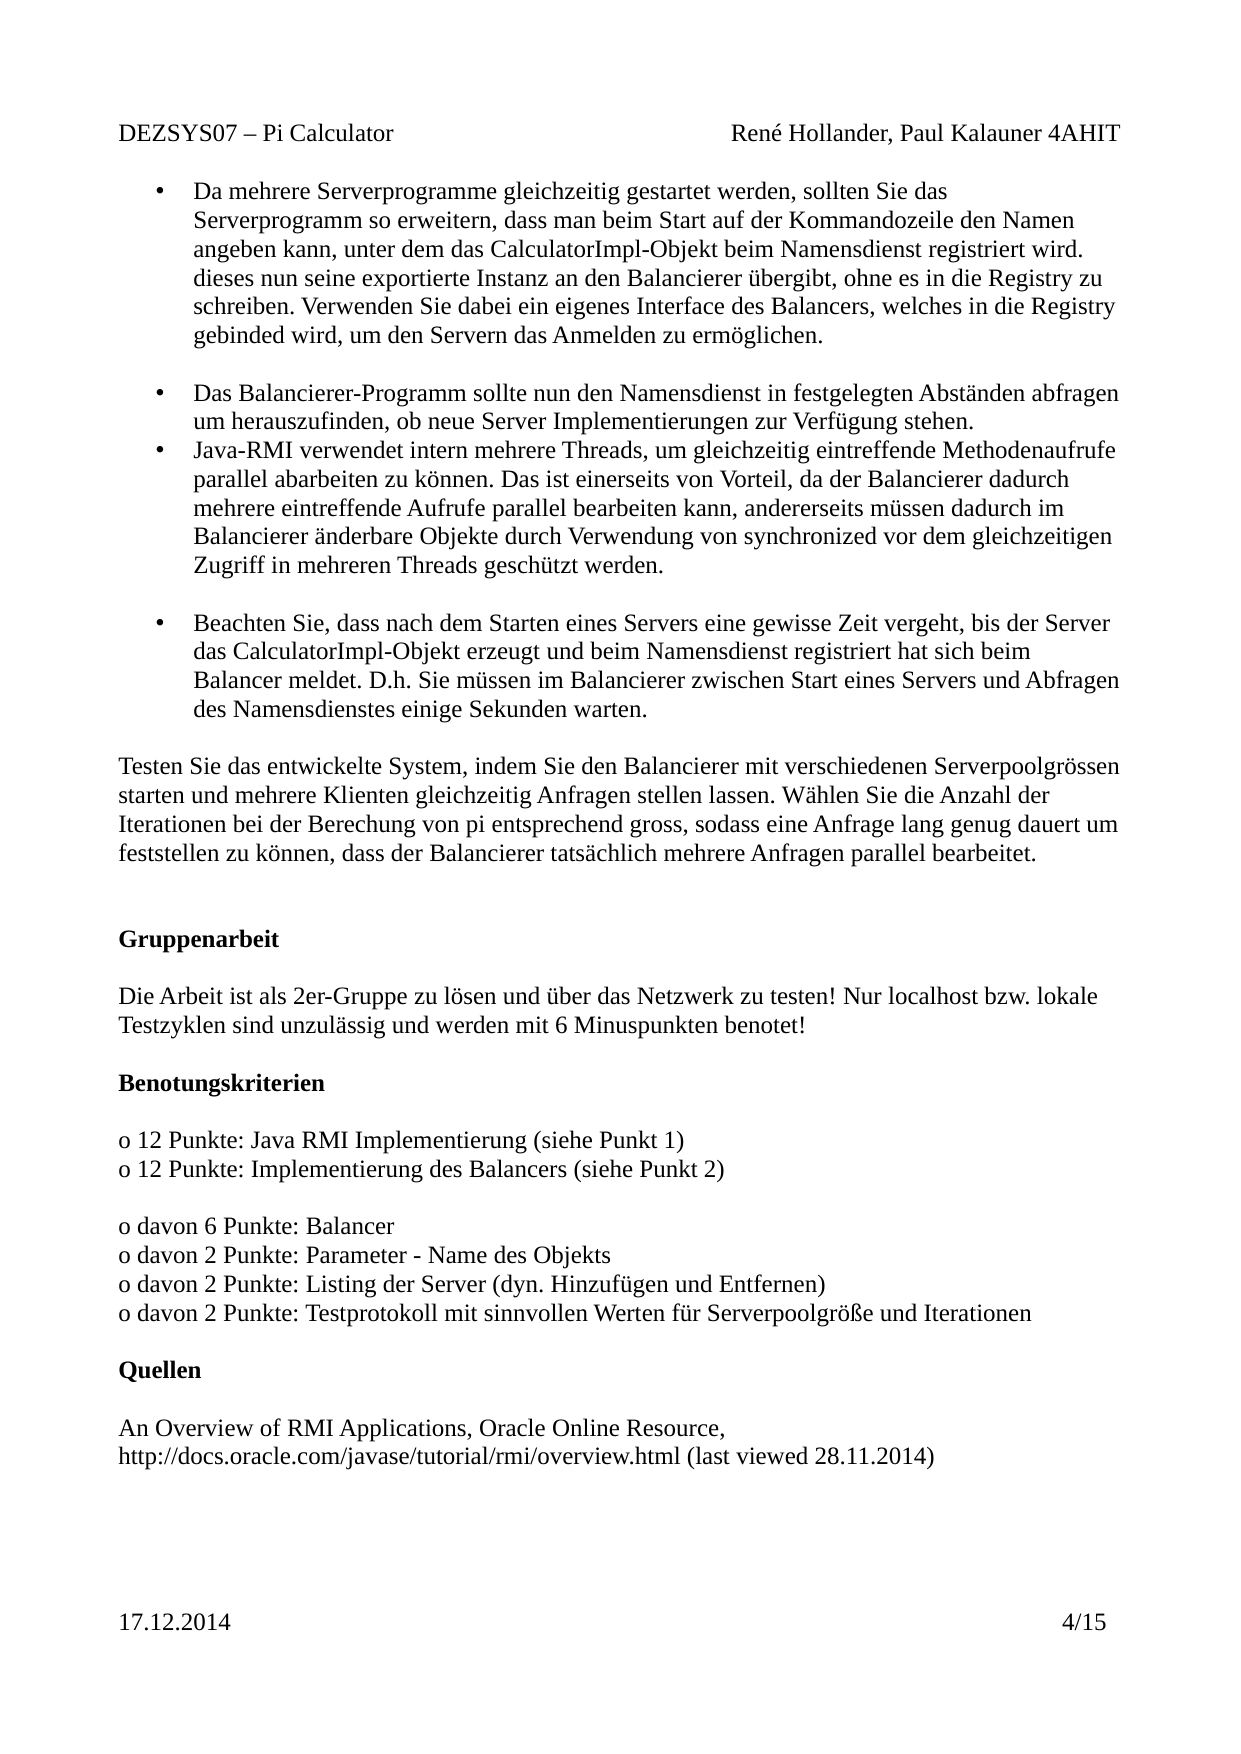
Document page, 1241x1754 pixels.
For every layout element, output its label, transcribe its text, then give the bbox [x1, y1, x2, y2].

list Da mehrere Serverprogramme gleichzeitig gestartet werden, sollten Sie das Serverprogramm so erweitern, dass man beim Start auf der Kommandozeile den Namen angeben kann, unter dem das CalculatorImpl-Objekt beim Namensdienst registriert wird. dieses nun seine exportierte Instanz an den Balancierer übergibt, ohne es in die Registry zu schreiben. Verwenden Sie dabei ein eigenes Interface des Balancers, welches in die Registry gebinded wird, um den Servern das Anmelden zu ermöglichen. [156, 176, 1122, 349]
list Beachten Sie, dass nach dem Starten eines Servers eine gewisse Zeit vergeht, bis der Server das CalculatorImpl-Objekt erzeugt und beim Namensdienst registriert hat sich beim Balancer meldet. D.h. Sie müssen im Balancierer zwischen Start eines Servers und Abfragen des Namensdienstes einige Sekunden warten. [156, 608, 1122, 723]
text An Overview of RMI Applications, Oracle Online Resource, http://docs.oracle.com/javase/tutorial/rmi/overview.html (last viewed 28.11.2014) [118, 1413, 1122, 1470]
text o 12 Punkte: Java RMI Implementierung (siehe Punkt 1) [118, 1125, 1122, 1154]
text Gruppenarbeit [118, 924, 1122, 953]
text o davon 2 Punkte: Testprotokoll mit sinnvollen Werten für Serverpoolgröße und Iterationen [118, 1298, 1122, 1326]
text Die Arbeit ist als 2er-Gruppe zu lösen und über das Netzwerk zu testen! Nur localhost bzw. lokale Testzyklen sind unzulässig und werden mit 6 Minuspunkten benotet! [118, 981, 1122, 1039]
text o davon 2 Punkte: Listing der Server (dyn. Hinzufügen und Entfernen) [118, 1269, 1122, 1298]
text Testen Sie das entwickelte System, indem Sie den Balancierer mit verschiedenen Serverpoolgrössen starten und mehrere Klienten gleichzeitig Anfragen stellen lassen. Wählen Sie die Anzahl der Iterationen bei der Berechung von pi entsprechend gross, sodass eine Anfrage lang genug dauert um feststellen zu können, dass der Balancierer tatsächlich mehrere Anfragen parallel bearbeitet. [118, 751, 1122, 866]
text Benotungskriterien [118, 1068, 1122, 1096]
list Das Balancierer-Programm sollte nun den Namensdienst in festgelegten Abständen abfragen um herauszufinden, ob neue Server Implementierungen zur Verfügung stehen. [156, 378, 1122, 435]
text o 12 Punkte: Implementierung des Balancers (siehe Punkt 2) [118, 1154, 1122, 1183]
list Java-RMI verwendet intern mehrere Threads, um gleichzeitig eintreffende Methodenaufrufe parallel abarbeiten zu können. Das ist einerseits von Vorteil, da der Balancierer dadurch mehrere eintreffende Aufrufe parallel bearbeiten kann, andererseits müssen dadurch im Balancierer änderbare Objekte durch Verwendung von synchronized vor dem gleichzeitigen Zugriff in mehreren Threads geschützt werden. [156, 435, 1122, 579]
text o davon 2 Punkte: Parameter - Name des Objekts [118, 1240, 1122, 1269]
text Quellen [118, 1355, 1122, 1384]
text o davon 6 Punkte: Balancer [118, 1211, 1122, 1240]
